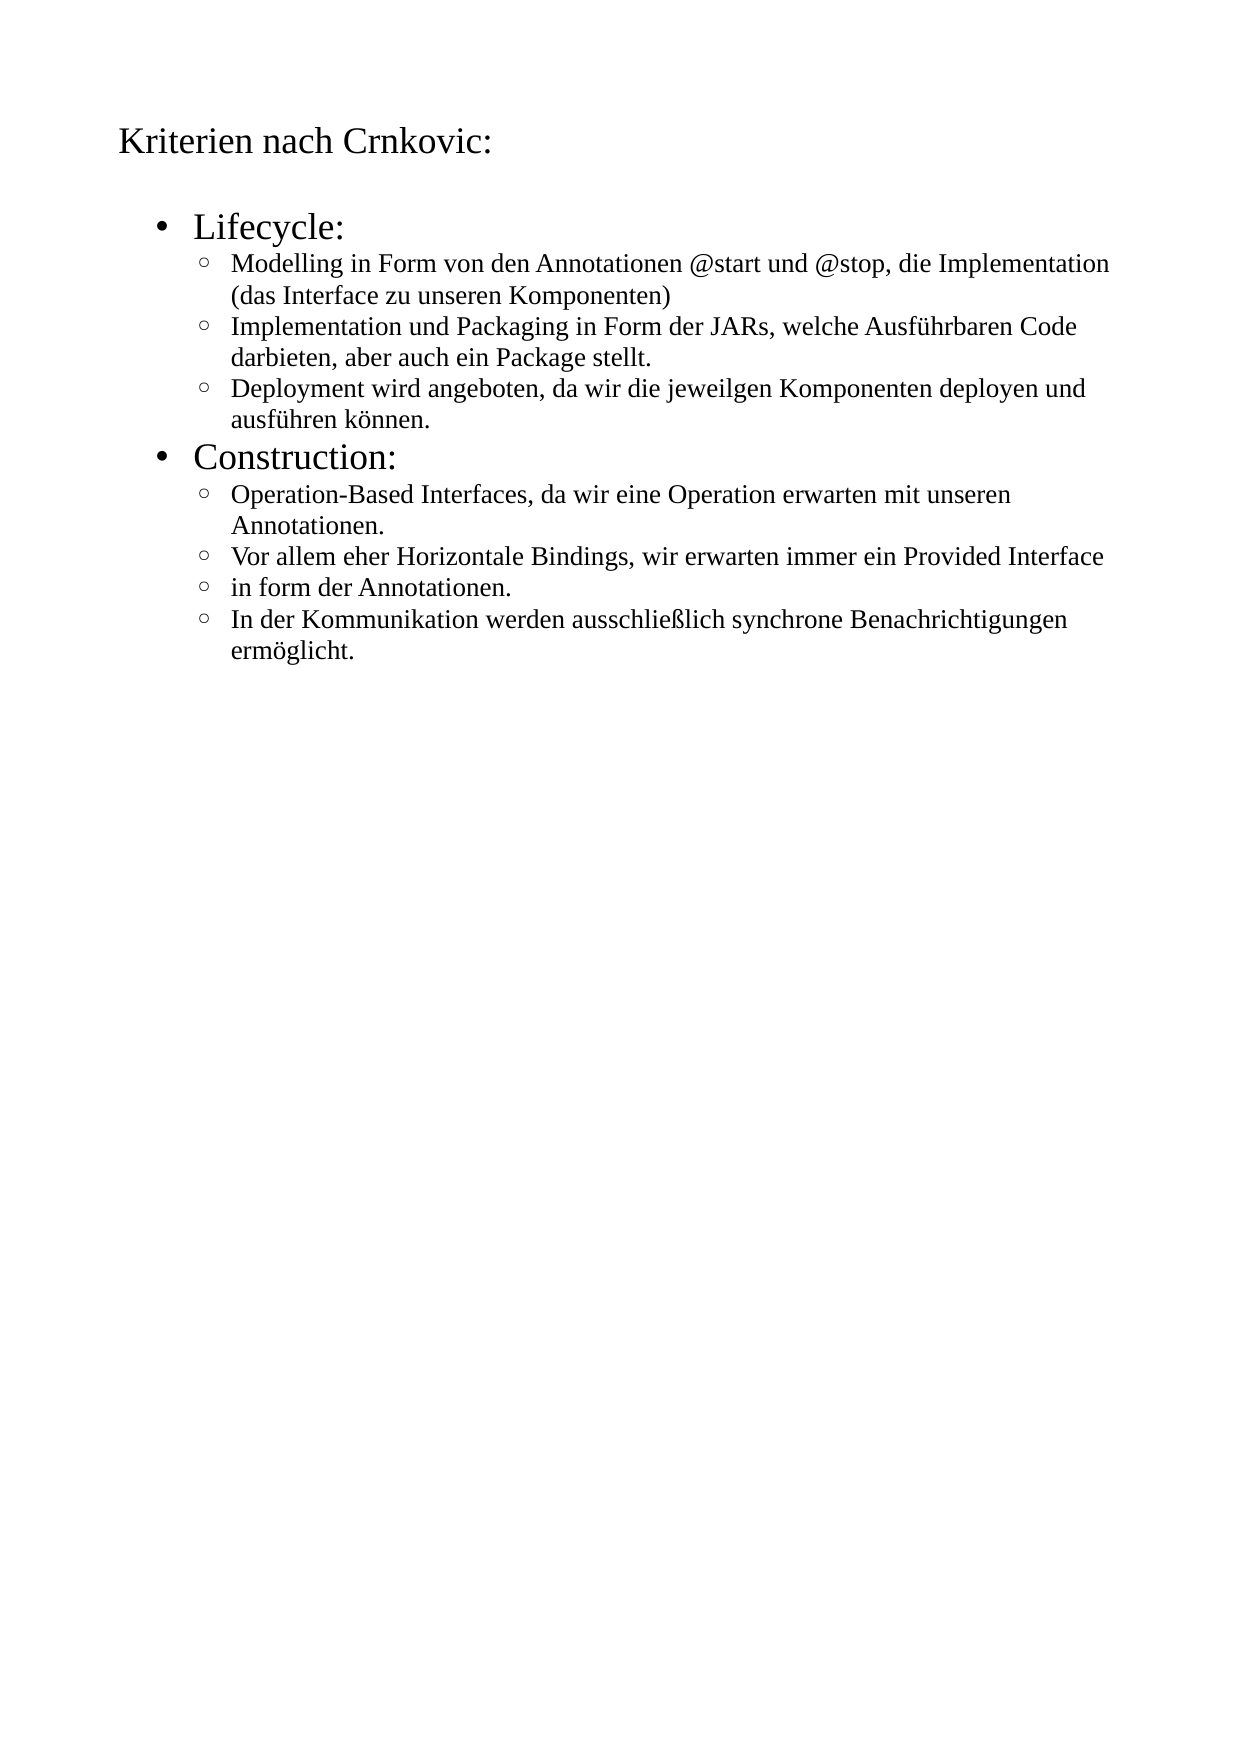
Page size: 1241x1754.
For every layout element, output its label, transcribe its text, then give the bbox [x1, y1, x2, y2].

list Implementation und Packaging in Form der JARs, welche Ausführbaren Code darbieten, aber auch ein Package stellt. [193, 310, 1122, 372]
list Modelling in Form von den Annotationen @start und @stop, die Implementation (das Interface zu unseren Komponenten) [193, 247, 1122, 310]
list In der Kommunikation werden ausschließlich synchrone Benachrichtigungen ermöglicht. [193, 603, 1122, 665]
text Kriterien nach Crnkovic: [118, 118, 1122, 161]
list in form der Annotationen. [193, 571, 1122, 603]
list Vor allem eher Horizontale Bindings, wir erwarten immer ein Provided Interface [193, 540, 1122, 571]
list Lifecycle: [156, 204, 1122, 247]
list Construction: [156, 435, 1122, 478]
list Deployment wird angeboten, da wir die jeweilgen Komponenten deployen und ausführen können. [193, 372, 1122, 435]
list Operation-Based Interfaces, da wir eine Operation erwarten mit unseren Annotationen. [193, 478, 1122, 540]
